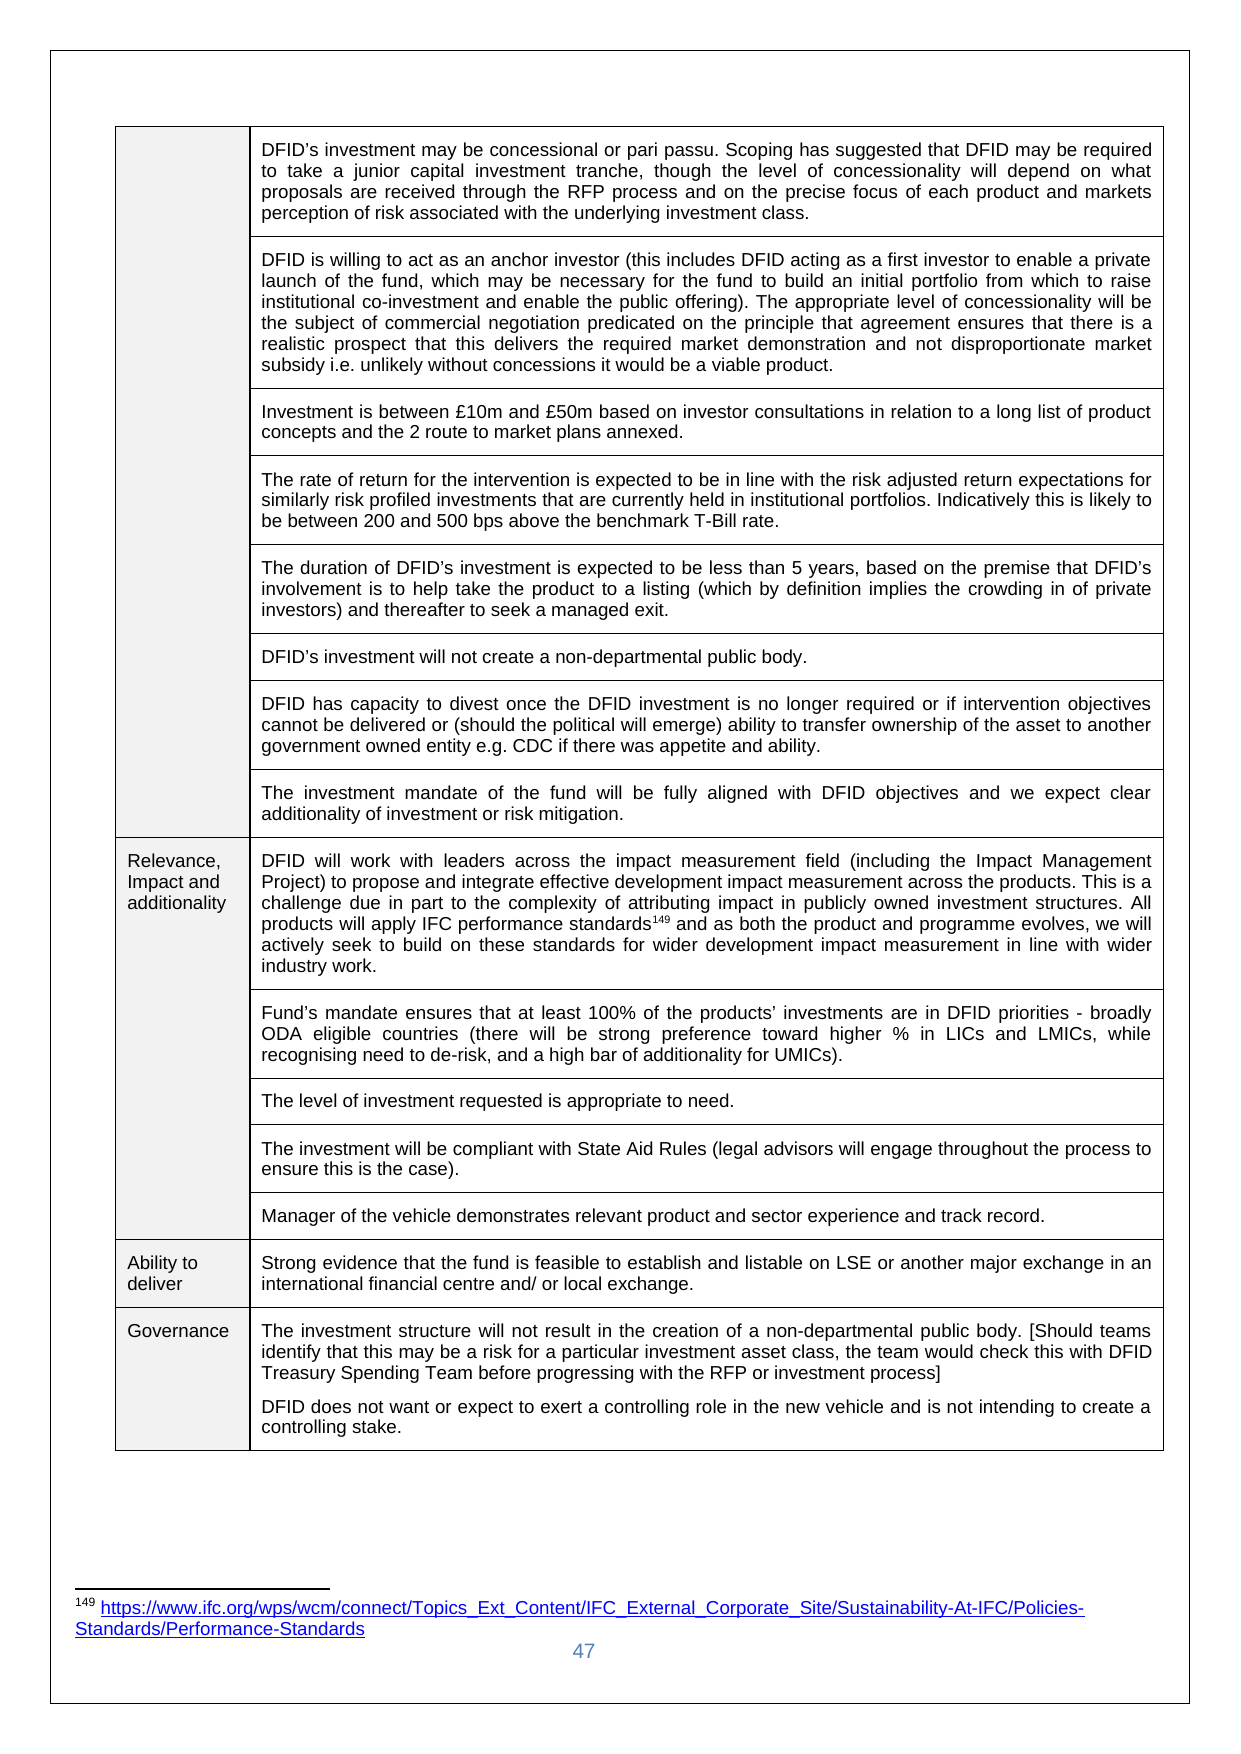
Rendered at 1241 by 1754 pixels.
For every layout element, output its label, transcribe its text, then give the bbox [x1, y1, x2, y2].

table_cell The duration of DFID’s investment is expected to be less than 5 years, based on the premise that DFID’s involvement is to help take the product to a listing (which by definition implies the crowding in of private investors) and thereafter to seek a managed exit. [251, 545, 1163, 633]
table_cell Manager of the vehicle demonstrates relevant product and sector experience and track record. [251, 1193, 1163, 1239]
table_cell DFID is willing to act as an anchor investor (this includes DFID acting as a first investor to enable a private launch of the fund, which may be necessary for the fund to build an initial portfolio from which to raise institutional co-investment and enable the public offering). The appropriate level of concessionality will be the subject of commercial negotiation predicated on the principle that agreement ensures that there is a realistic prospect that this delivers the required market demonstration and not disproportionate market subsidy i.e. unlikely without concessions it would be a viable product. [251, 237, 1163, 387]
table_cell Strong evidence that the fund is feasible to establish and listable on LSE or another major exchange in an international financial centre and/ or local exchange. [251, 1240, 1163, 1307]
table_cell DFID’s investment will not create a non-departmental public body. [251, 634, 1163, 680]
table_cell DFID has capacity to divest once the DFID investment is no longer required or if intervention objectives cannot be delivered or (should the political will emerge) ability to transfer ownership of the asset to another government owned entity e.g. CDC if there was appetite and ability. [251, 681, 1163, 769]
table_cell Investment is between £10m and £50m based on investor consultations in relation to a long list of product concepts and the 2 route to market plans annexed. [251, 389, 1163, 455]
table_cell Ability to deliver [116, 1240, 249, 1307]
table_cell The level of investment requested is appropriate to need. [251, 1079, 1163, 1124]
table_cell Governance [116, 1308, 249, 1450]
table_cell The investment structure will not result in the creation of a non-departmental public body. [Should teams identify that this may be a risk for a particular investment asset class, the team would check this with DFID Treasury Spending Team before progressing with the RFP or investment process] DFID does not want or expect to exert a controlling role in the new vehicle and is not intending to create a controlling stake. [251, 1308, 1163, 1450]
table_cell Fund’s mandate ensures that at least 100% of the products’ investments are in DFID priorities - broadly ODA eligible countries (there will be strong preference toward higher % in LICs and LMICs, while recognising need to de-risk, and a high bar of additionality for UMICs). [251, 990, 1163, 1077]
table_cell The investment will be compliant with State Aid Rules (legal advisors will engage throughout the process to ensure this is the case). [251, 1125, 1163, 1192]
table_cell The investment mandate of the fund will be fully aligned with DFID objectives and we expect clear additionality of investment or risk mitigation. [251, 770, 1163, 837]
table_cell The rate of return for the intervention is expected to be in line with the risk adjusted return expectations for similarly risk profiled investments that are currently held in institutional portfolios. Indicatively this is likely to be between 200 and 500 bps above the benchmark T-Bill rate. [251, 456, 1163, 544]
table_cell DFID will work with leaders across the impact measurement field (including the Impact Management Project) to propose and integrate effective development impact measurement across the products. This is a challenge due in part to the complexity of attributing impact in publicly owned investment structures. All products will apply IFC performance standards and as both the product and programme evolves, we will actively seek to build on these standards for wider development impact measurement in line with wider industry work. [251, 838, 1163, 988]
table_cell Relevance, Impact and additionality [116, 838, 249, 1239]
table_cell DFID’s investment may be concessional or pari passu. Scoping has suggested that DFID may be required to take a junior capital investment tranche, though the level of concessionality will depend on what proposals are received through the RFP process and on the precise focus of each product and markets perception of risk associated with the underlying investment class. [251, 127, 1163, 236]
